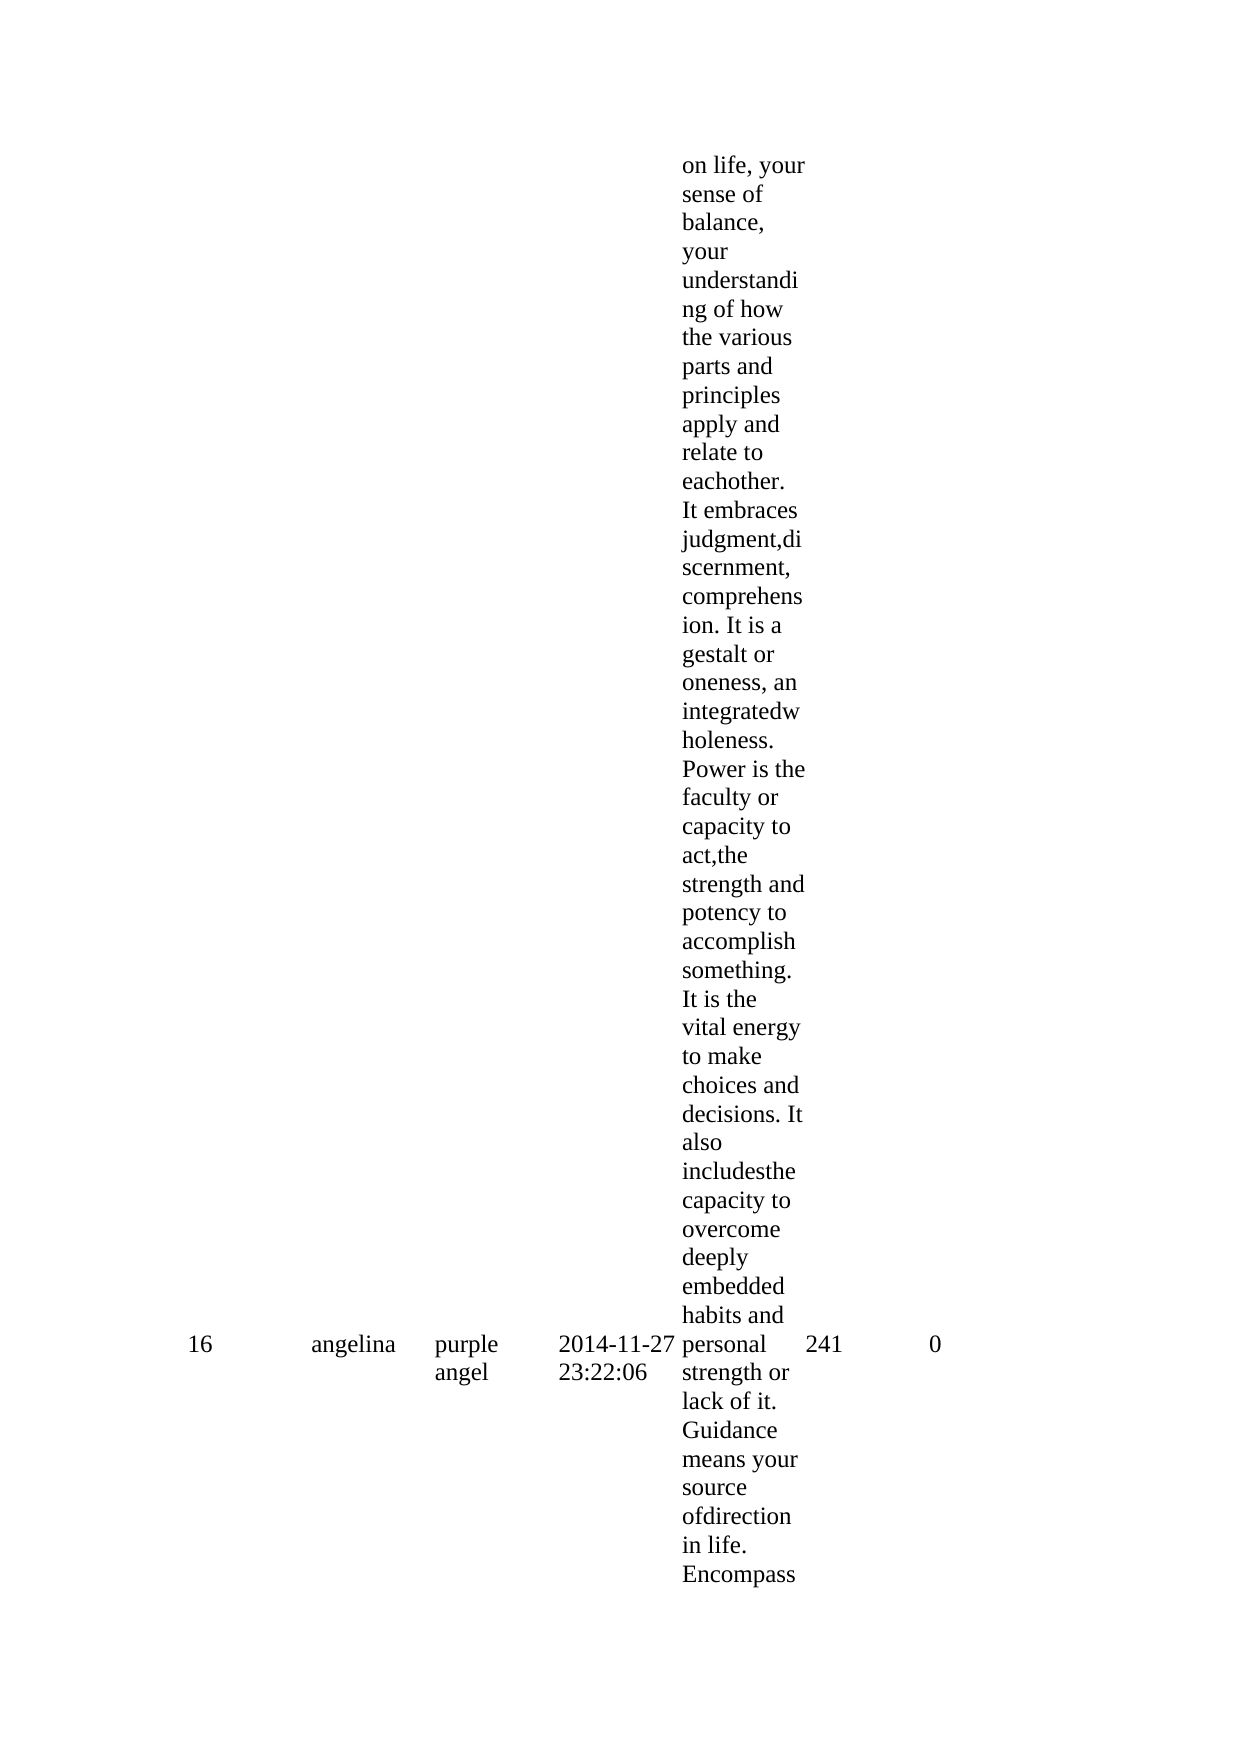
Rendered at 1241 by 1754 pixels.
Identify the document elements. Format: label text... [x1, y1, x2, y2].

table_cell 16 [188, 1329, 311, 1587]
table_cell on life, your sense of balance, your understanding of how the various parts and principles apply and relate to eachother. It embraces judgment,discernment, comprehension. It is a gestalt or oneness, an integratedwholeness. Power is the faculty or capacity to act,the strength and potency to accomplish something. It is the vital energy to make choices and decisions. It also includesthe capacity to overcome deeply embedded habits and [682, 150, 805, 1329]
table_cell [311, 150, 434, 1329]
table_cell 0 [929, 1329, 1053, 1587]
table_cell 2014-11-27 23:22:06 [558, 1329, 682, 1587]
table_cell [558, 150, 682, 1329]
table_cell purple angel [435, 1329, 558, 1587]
table_cell [188, 150, 311, 1329]
table_cell [805, 150, 929, 1329]
table_cell 241 [805, 1329, 929, 1587]
table_cell [929, 150, 1053, 1329]
table_cell personal strength or lack of it. Guidance means your source ofdirection in life. Encompass [682, 1329, 805, 1587]
table_cell angelina [311, 1329, 434, 1587]
table_cell [435, 150, 558, 1329]
